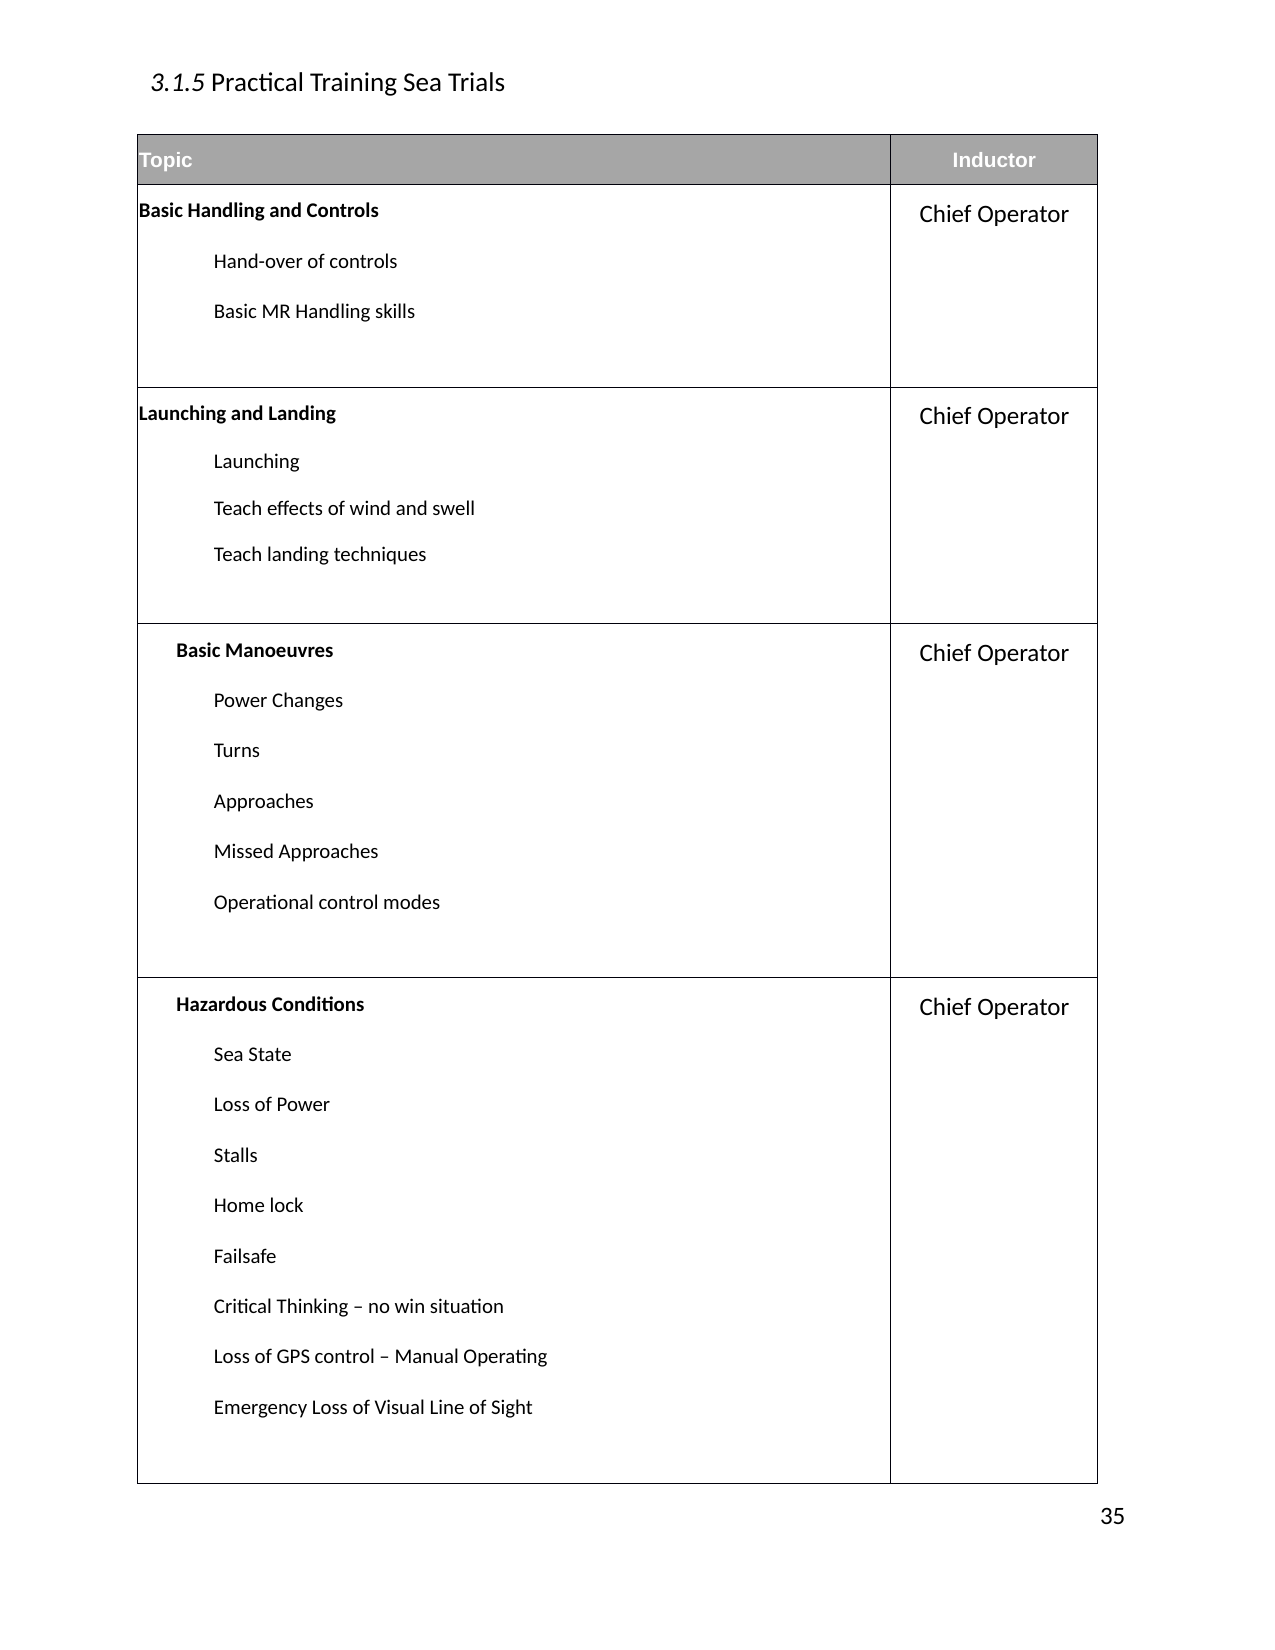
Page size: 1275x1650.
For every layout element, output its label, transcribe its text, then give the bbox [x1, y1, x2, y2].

table_cell Chief Operator [891, 185, 1097, 387]
table_cell Basic Manoeuvres Power Changes Turns Approaches Missed Approaches Operational control modes [138, 624, 890, 977]
text 3.1.5 Practical Training Sea Trials [150, 66, 1125, 98]
table_cell Basic Handling and Controls Hand-over of controls Basic MR Handling skills [138, 185, 890, 387]
table_header Topic [138, 135, 890, 184]
table_cell Chief Operator [891, 624, 1097, 977]
table_cell Hazardous Conditions Sea State Loss of Power Stalls Home lock Failsafe Critical Thinking – no win situation Loss of GPS control – Manual Operating Emergency Loss of Visual Line of Sight [138, 978, 890, 1482]
table_cell Launching and Landing Launching Teach effects of wind and swell Teach landing techniques [138, 388, 890, 623]
table_cell Chief Operator [891, 978, 1097, 1482]
table_cell Chief Operator [891, 388, 1097, 623]
table_header Inductor [891, 135, 1097, 184]
